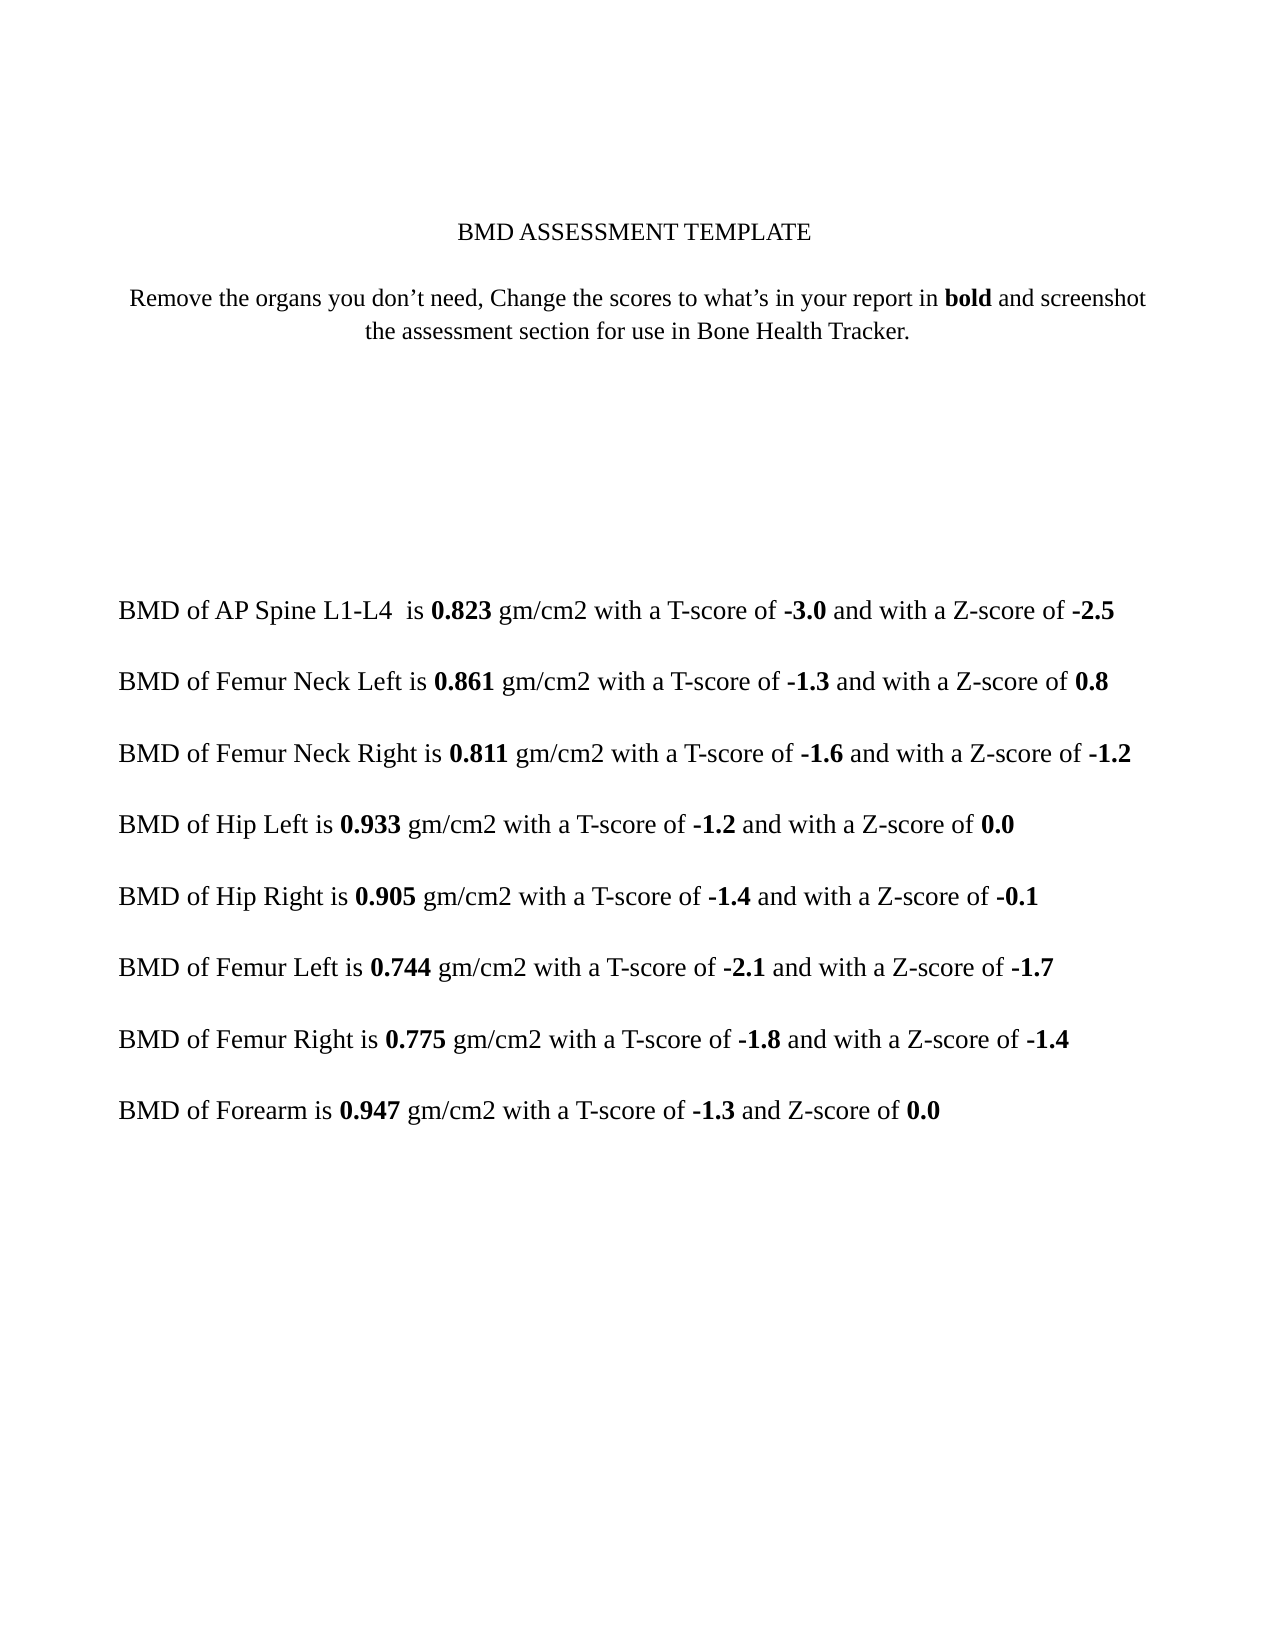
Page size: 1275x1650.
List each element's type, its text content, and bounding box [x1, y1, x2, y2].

text BMD of Femur Left is 0.744 gm/cm2 with a T-score of -2.1 and with a Z-score of -1.7 [118, 951, 1157, 982]
text BMD ASSESSMENT TEMPLATE [118, 217, 1157, 246]
text Remove the organs you don’t need, Change the scores to what’s in your report in bold and screenshot the assessment section for use in Bone Health Tracker. [118, 283, 1157, 345]
text BMD of Hip Left is 0.933 gm/cm2 with a T-score of -1.2 and with a Z-score of 0.0 [118, 808, 1157, 839]
text BMD of Forearm is 0.947 gm/cm2 with a T-score of -1.3 and Z-score of 0.0 [118, 1094, 1157, 1125]
text BMD of Femur Neck Right is 0.811 gm/cm2 with a T-score of -1.6 and with a Z-score of -1.2 [118, 737, 1157, 768]
text BMD of Femur Right is 0.775 gm/cm2 with a T-score of -1.8 and with a Z-score of -1.4 [118, 1023, 1157, 1054]
text BMD of Femur Neck Left is 0.861 gm/cm2 with a T-score of -1.3 and with a Z-score of 0.8 [118, 665, 1157, 697]
text BMD of AP Spine L1-L4 is 0.823 gm/cm2 with a T-score of -3.0 and with a Z-score of -2.5 [118, 594, 1157, 625]
text BMD of Hip Right is 0.905 gm/cm2 with a T-score of -1.4 and with a Z-score of -0.1 [118, 880, 1157, 911]
